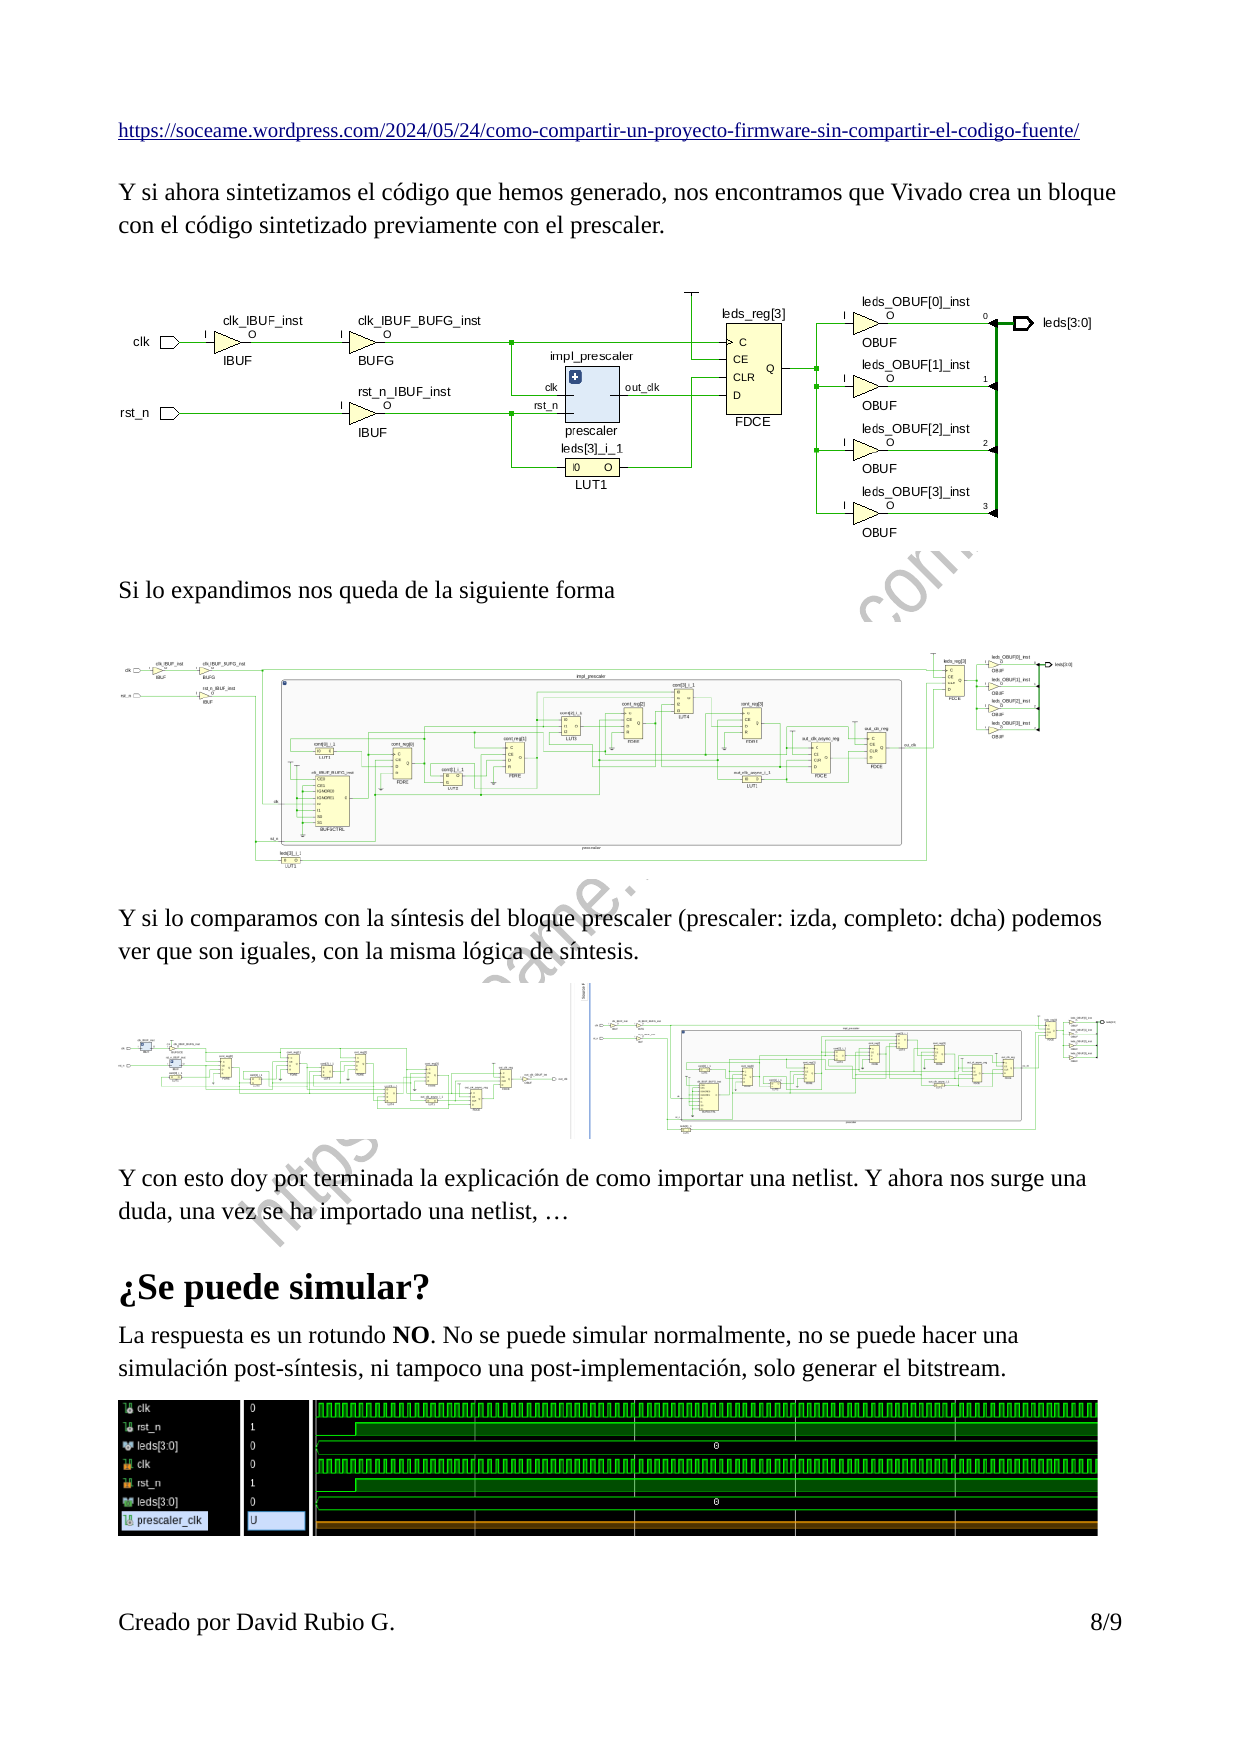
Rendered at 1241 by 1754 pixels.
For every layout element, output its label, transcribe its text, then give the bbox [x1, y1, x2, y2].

picture [118, 983, 1116, 1139]
text Y con esto doy por terminada la explicación de como importar una netlist. Y ahora nos surge una duda, una vez se ha importado una netlist, … [287, 1163, 1122, 1224]
text La respuesta es un rotundo NO. No se puede simular normalmente, no se puede hacer una simulación post-síntesis, ni tampoco una post-implementación, solo generar el bitstream. [118, 1320, 1122, 1382]
picture [118, 1400, 1098, 1536]
text Si lo expandimos nos queda de la siguiente forma [118, 575, 894, 604]
text Y si lo comparamos con la síntesis del bloque prescaler (prescaler: izda, completo: dcha) podemos ver que son iguales, con la misma lógica de síntesis. [542, 903, 1122, 965]
text Y si ahora sintetizamos el código que hemos generado, nos encontramos que Vivado crea un bloque con el código sintetizado previamente con el prescaler. [118, 177, 1122, 239]
text Y con esto doy por terminada la explicación de como importar una netlist. Y ahora nos surge una duda, una vez se ha importado una netlist, … [118, 1163, 291, 1224]
text Y si lo comparamos con la síntesis del bloque prescaler (prescaler: izda, completo: dcha) podemos ver que son iguales, con la misma lógica de síntesis. [118, 903, 587, 965]
picture [118, 257, 1104, 551]
subtitle ¿Se puede simular? [118, 1264, 1122, 1307]
picture [118, 622, 1076, 879]
text [914, 575, 1122, 604]
